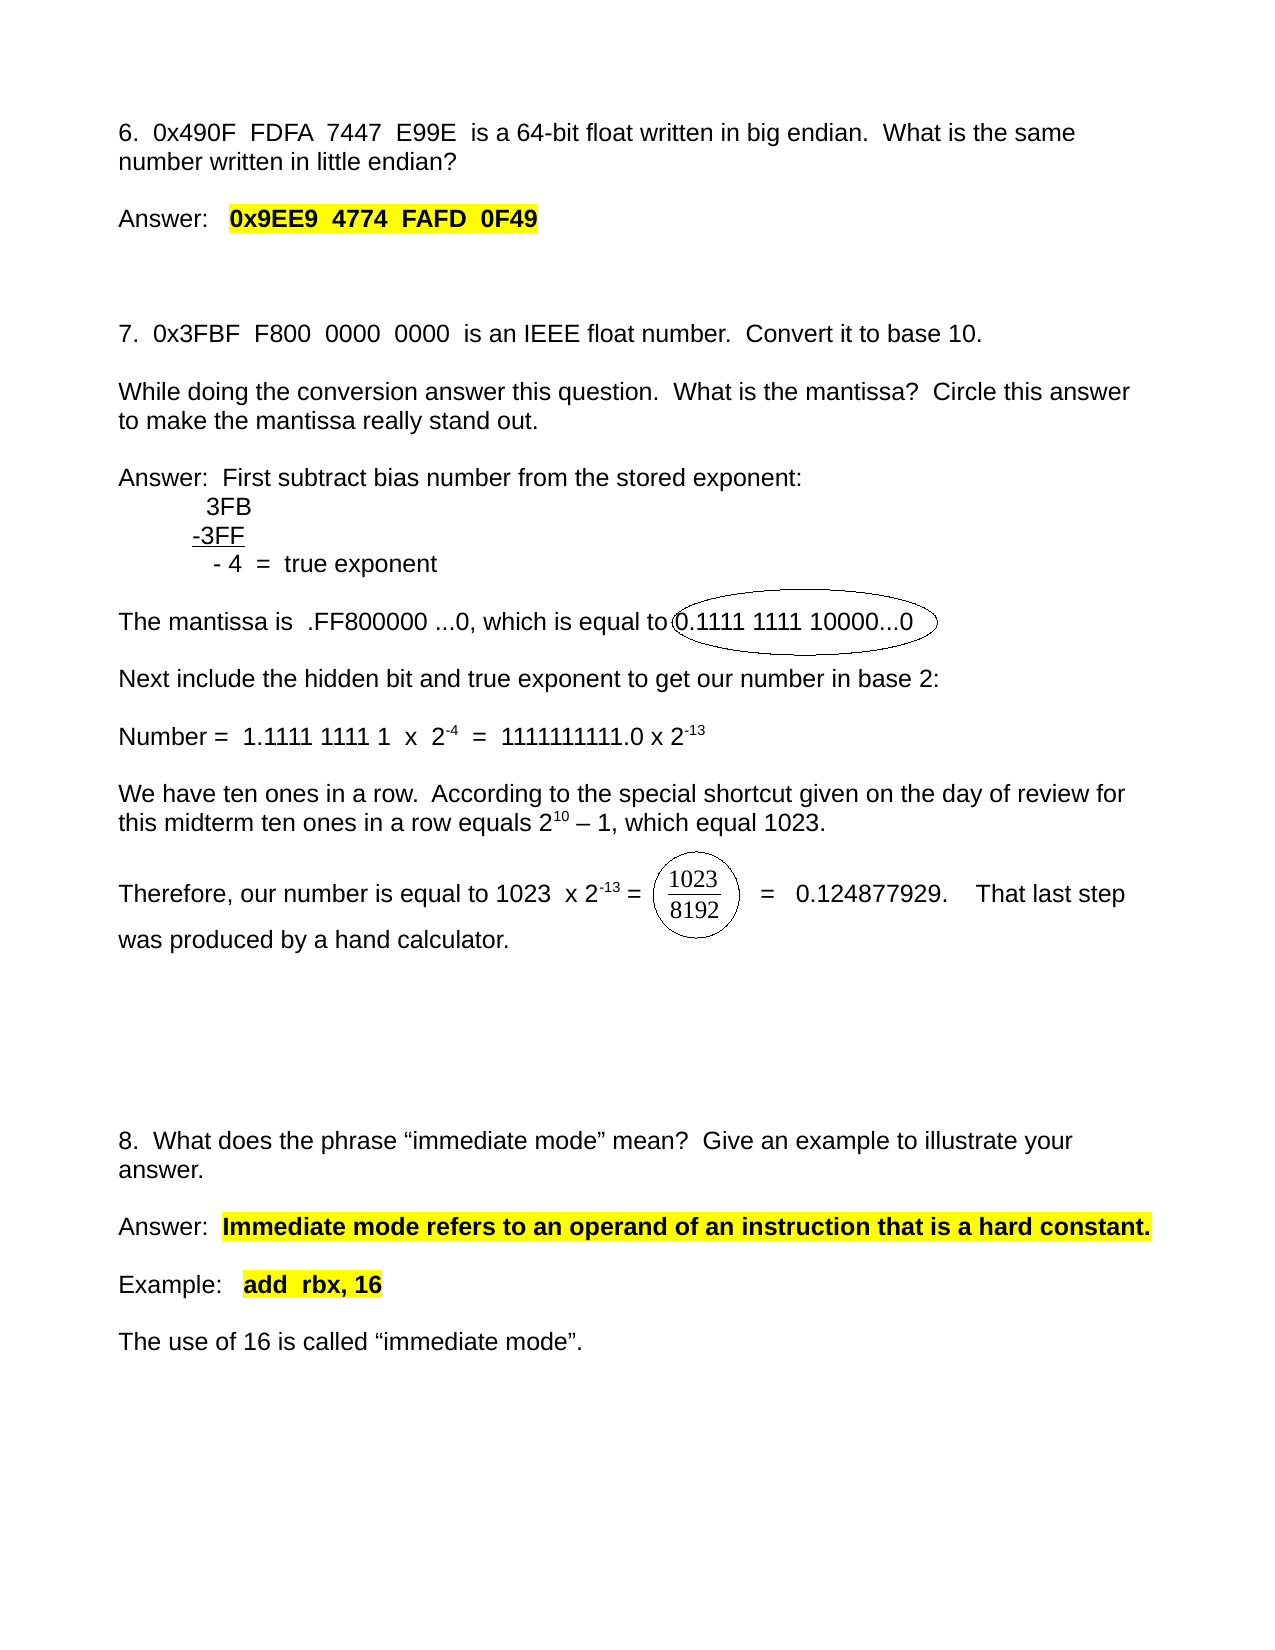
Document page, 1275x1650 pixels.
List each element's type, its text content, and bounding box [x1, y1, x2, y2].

text Next include the hidden bit and true exponent to get our number in base 2: [118, 664, 1157, 693]
text Number = 1.1111 1111 1 x 2-4 = 1111111111.0 x 2-13 [118, 722, 1157, 751]
text 6. 0x490F FDFA 7447 E99E is a 64-bit float written in big endian. What is the same number written in little endian? [118, 118, 1157, 176]
text We have ten ones in a row. According to the special shortcut given on the day of review for this midterm ten ones in a row equals 210 – 1, which equal 1023. [118, 779, 1157, 837]
text The mantissa is .FF800000 ...0, which is equal to 0.1111 1111 10000...0 [118, 607, 1157, 636]
text 3FB [118, 492, 1157, 521]
text Answer: 0x9EE9 4774 FAFD 0F49 [118, 204, 1157, 233]
text Example: add rbx, 16 [118, 1269, 1157, 1298]
text The use of 16 is called “immediate mode”. [118, 1327, 1157, 1356]
text Therefore, our number is equal to 1023 x 2-13 = = 0.124877929. That last step was produced by a hand calculator. [118, 866, 1157, 953]
text 7. 0x3FBF F800 0000 0000 is an IEEE float number. Convert it to base 10. [118, 319, 1157, 348]
text While doing the conversion answer this question. What is the mantissa? Circle this answer to make the mantissa really stand out. [118, 377, 1157, 434]
text Answer: First subtract bias number from the stored exponent: [118, 463, 1157, 492]
text -3FF [118, 521, 1157, 549]
text 8. What does the phrase “immediate mode” mean? Give an example to illustrate your answer. [118, 1126, 1157, 1183]
text - 4 = true exponent [118, 549, 1157, 578]
text Answer: Immediate mode refers to an operand of an instruction that is a hard constant. [118, 1212, 1157, 1241]
